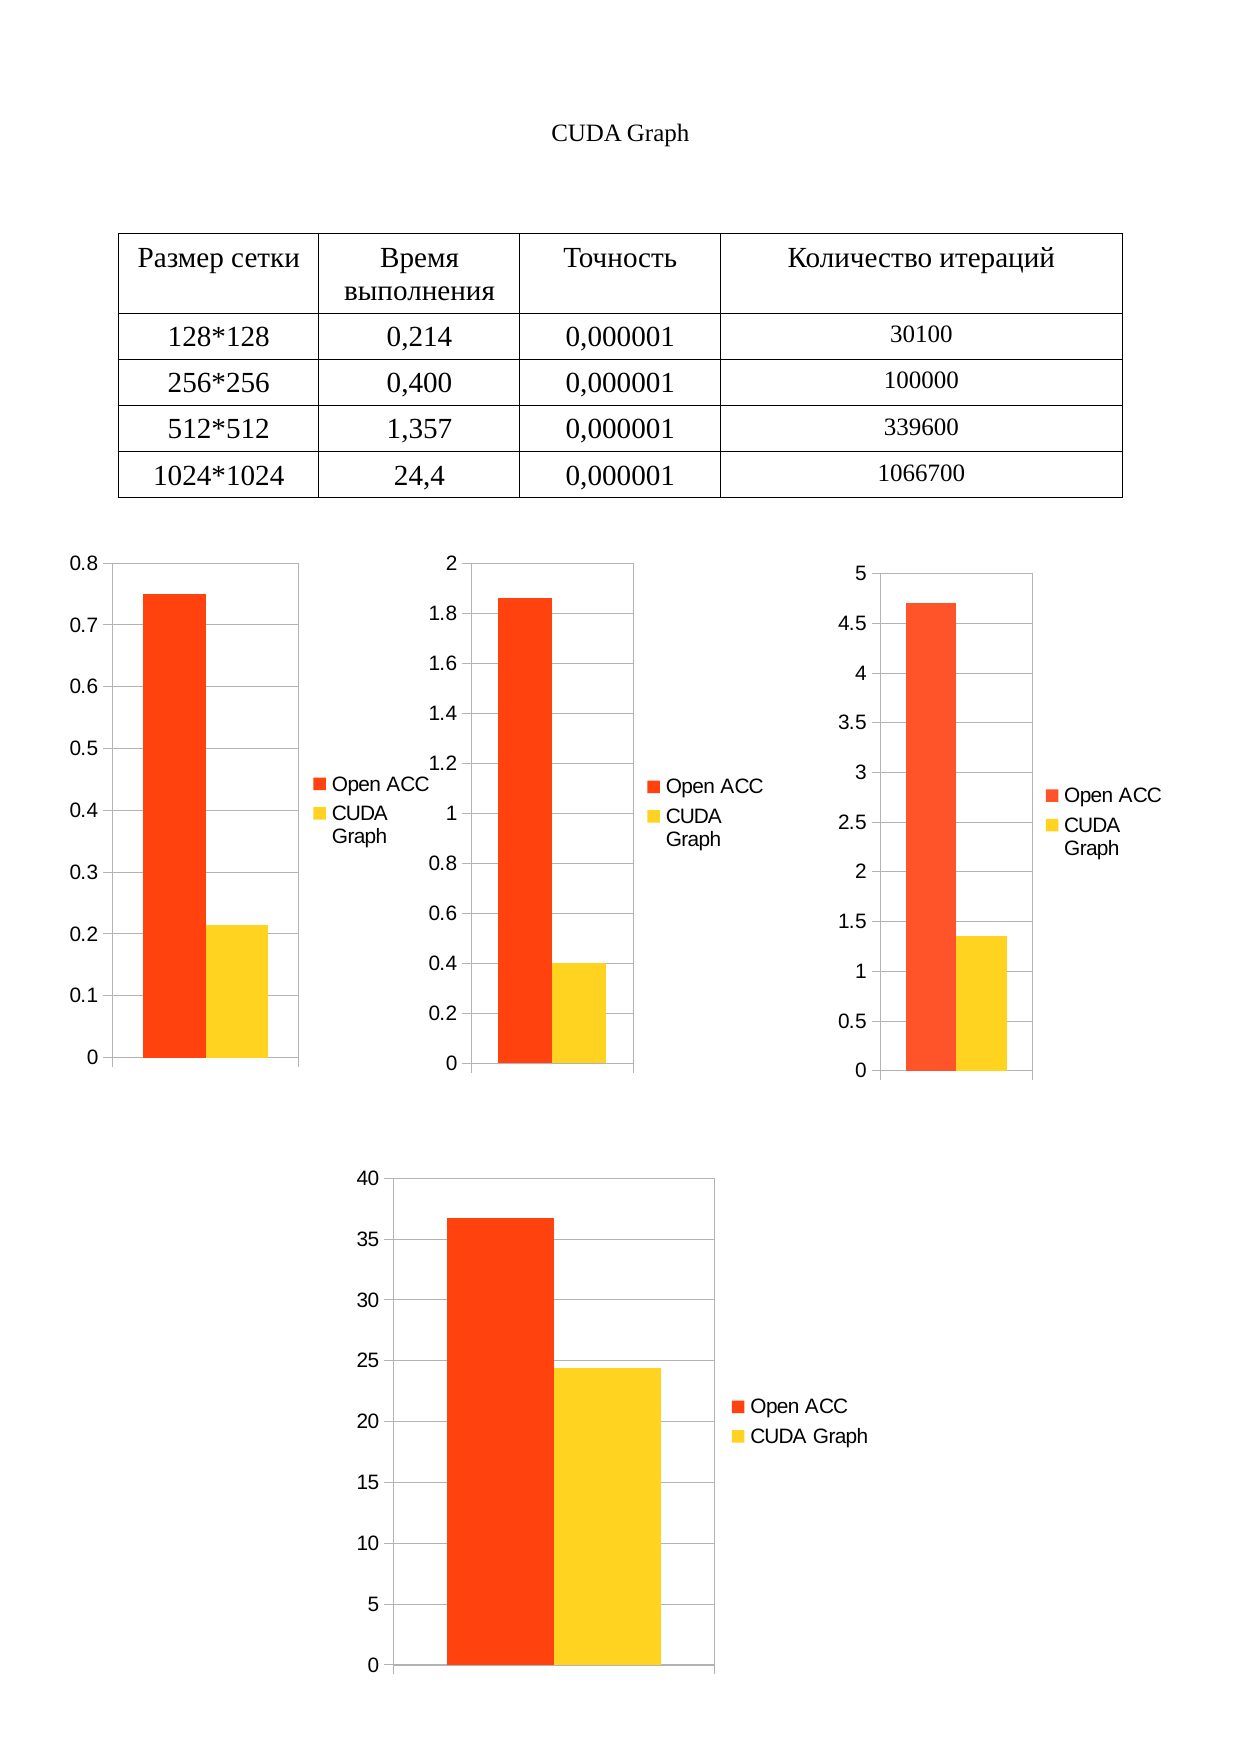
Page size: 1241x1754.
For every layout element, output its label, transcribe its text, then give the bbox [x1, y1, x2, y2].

table_cell 0,400 [319, 360, 519, 405]
table_cell 100000 [721, 360, 1122, 405]
table_header Размер сетки [119, 234, 318, 313]
table_cell 0,000001 [520, 452, 720, 497]
table_header Время выполнения [319, 234, 519, 313]
table_cell 0,000001 [520, 406, 720, 451]
table_cell 24,4 [319, 452, 519, 497]
table_cell 1024*1024 [119, 452, 318, 497]
table_cell 0,000001 [520, 314, 720, 359]
table_cell 1,357 [319, 406, 519, 451]
table_cell 339600 [721, 406, 1122, 451]
table_cell 30100 [721, 314, 1122, 359]
table_cell 512*512 [119, 406, 318, 451]
table_cell 256*256 [119, 360, 318, 405]
text CUDA Graph [118, 118, 1122, 147]
table_cell 0,214 [319, 314, 519, 359]
table_cell 128*128 [119, 314, 318, 359]
table_cell 1066700 [721, 452, 1122, 497]
table_cell 0,000001 [520, 360, 720, 405]
table_header Точность [520, 234, 720, 313]
table_header Количество итераций [721, 234, 1122, 313]
